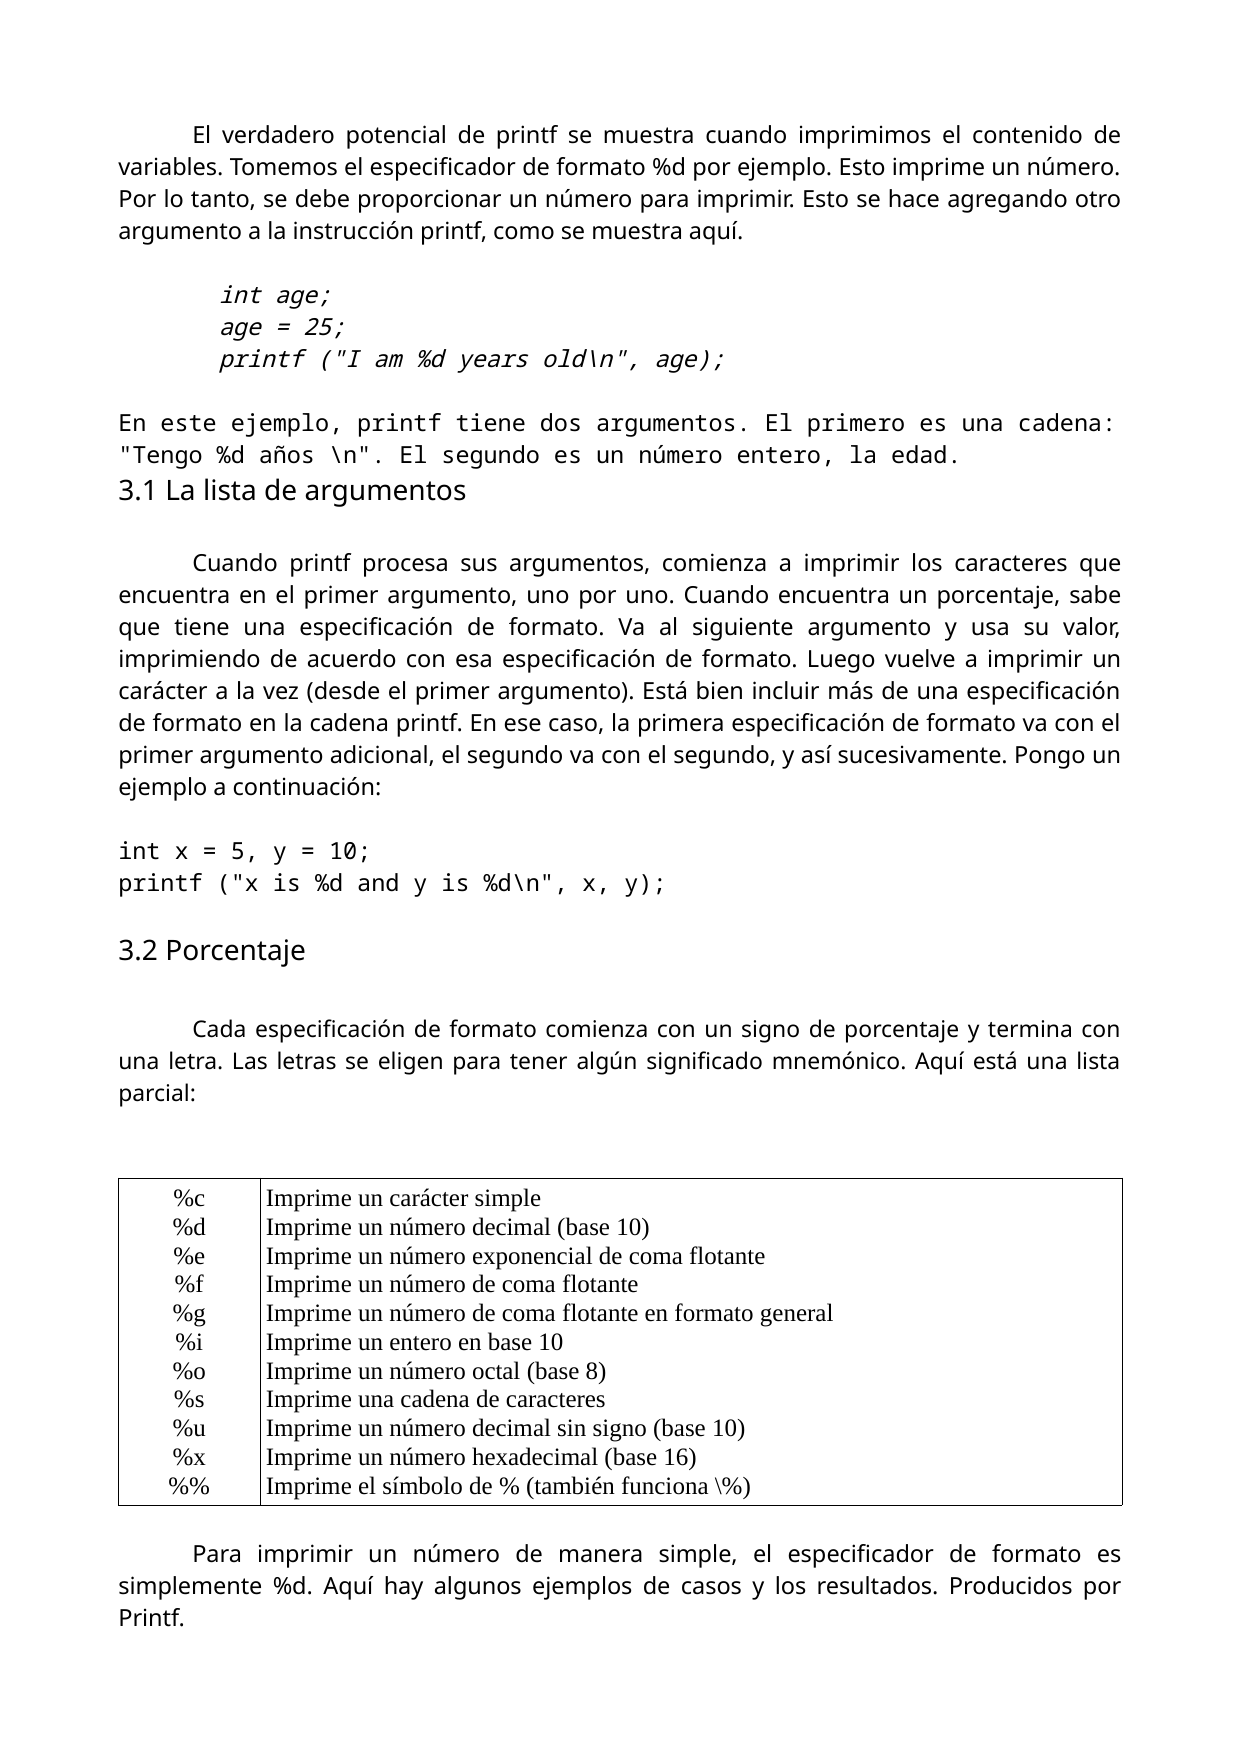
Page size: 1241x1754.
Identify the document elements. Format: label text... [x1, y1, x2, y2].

table_header Imprime un carácter simple Imprime un número decimal (base 10) Imprime un número exponencial de coma flotante Imprime un número de coma flotante Imprime un número de coma flotante en formato general Imprime un entero en base 10 Imprime un número octal (base 8) Imprime una cadena de caracteres Imprime un número decimal sin signo (base 10) Imprime un número hexadecimal (base 16) Imprime el símbolo de % (también funciona \%) [261, 1179, 1122, 1505]
text int x = 5, y = 10; [118, 834, 1122, 866]
text Para imprimir un número de manera simple, el especificador de formato es simplemente %d. Aquí hay algunos ejemplos de casos y los resultados. Producidos por Printf. [118, 1537, 1122, 1633]
text int age; [218, 278, 1122, 310]
text 3.1 La lista de argumentos [118, 470, 1122, 508]
text El verdadero potencial de printf se muestra cuando imprimimos el contenido de variables. Tomemos el especificador de formato %d por ejemplo. Esto imprime un número. Por lo tanto, se debe proporcionar un número para imprimir. Esto se hace agregando otro argumento a la instrucción printf, como se muestra aquí. [118, 118, 1122, 246]
text Cuando printf procesa sus argumentos, comienza a imprimir los caracteres que encuentra en el primer argumento, uno por uno. Cuando encuentra un porcentaje, sabe que tiene una especificación de formato. Va al siguiente argumento y usa su valor, imprimiendo de acuerdo con esa especificación de formato. Luego vuelve a imprimir un carácter a la vez (desde el primer argumento). Está bien incluir más de una especificación de formato en la cadena printf. En ese caso, la primera especificación de formato va con el primer argumento adicional, el segundo va con el segundo, y así sucesivamente. Pongo un ejemplo a continuación: [118, 547, 1122, 802]
text age = 25; [218, 310, 1122, 342]
text printf ("x is %d and y is %d\n", x, y); [118, 866, 1122, 898]
table_header %c %d %e %f %g %i %o %s %u %x %% [119, 1179, 260, 1505]
text 3.2 Porcentaje [118, 930, 1122, 969]
text Cada especificación de formato comienza con un signo de porcentaje y termina con una letra. Las letras se eligen para tener algún significado mnemónico. Aquí está una lista parcial: [118, 1007, 1122, 1108]
text printf ("I am %d years old\n", age); [218, 342, 1122, 374]
text En este ejemplo, printf tiene dos argumentos. El primero es una cadena: "Tengo %d años \n". El segundo es un número entero, la edad. [118, 406, 1122, 470]
